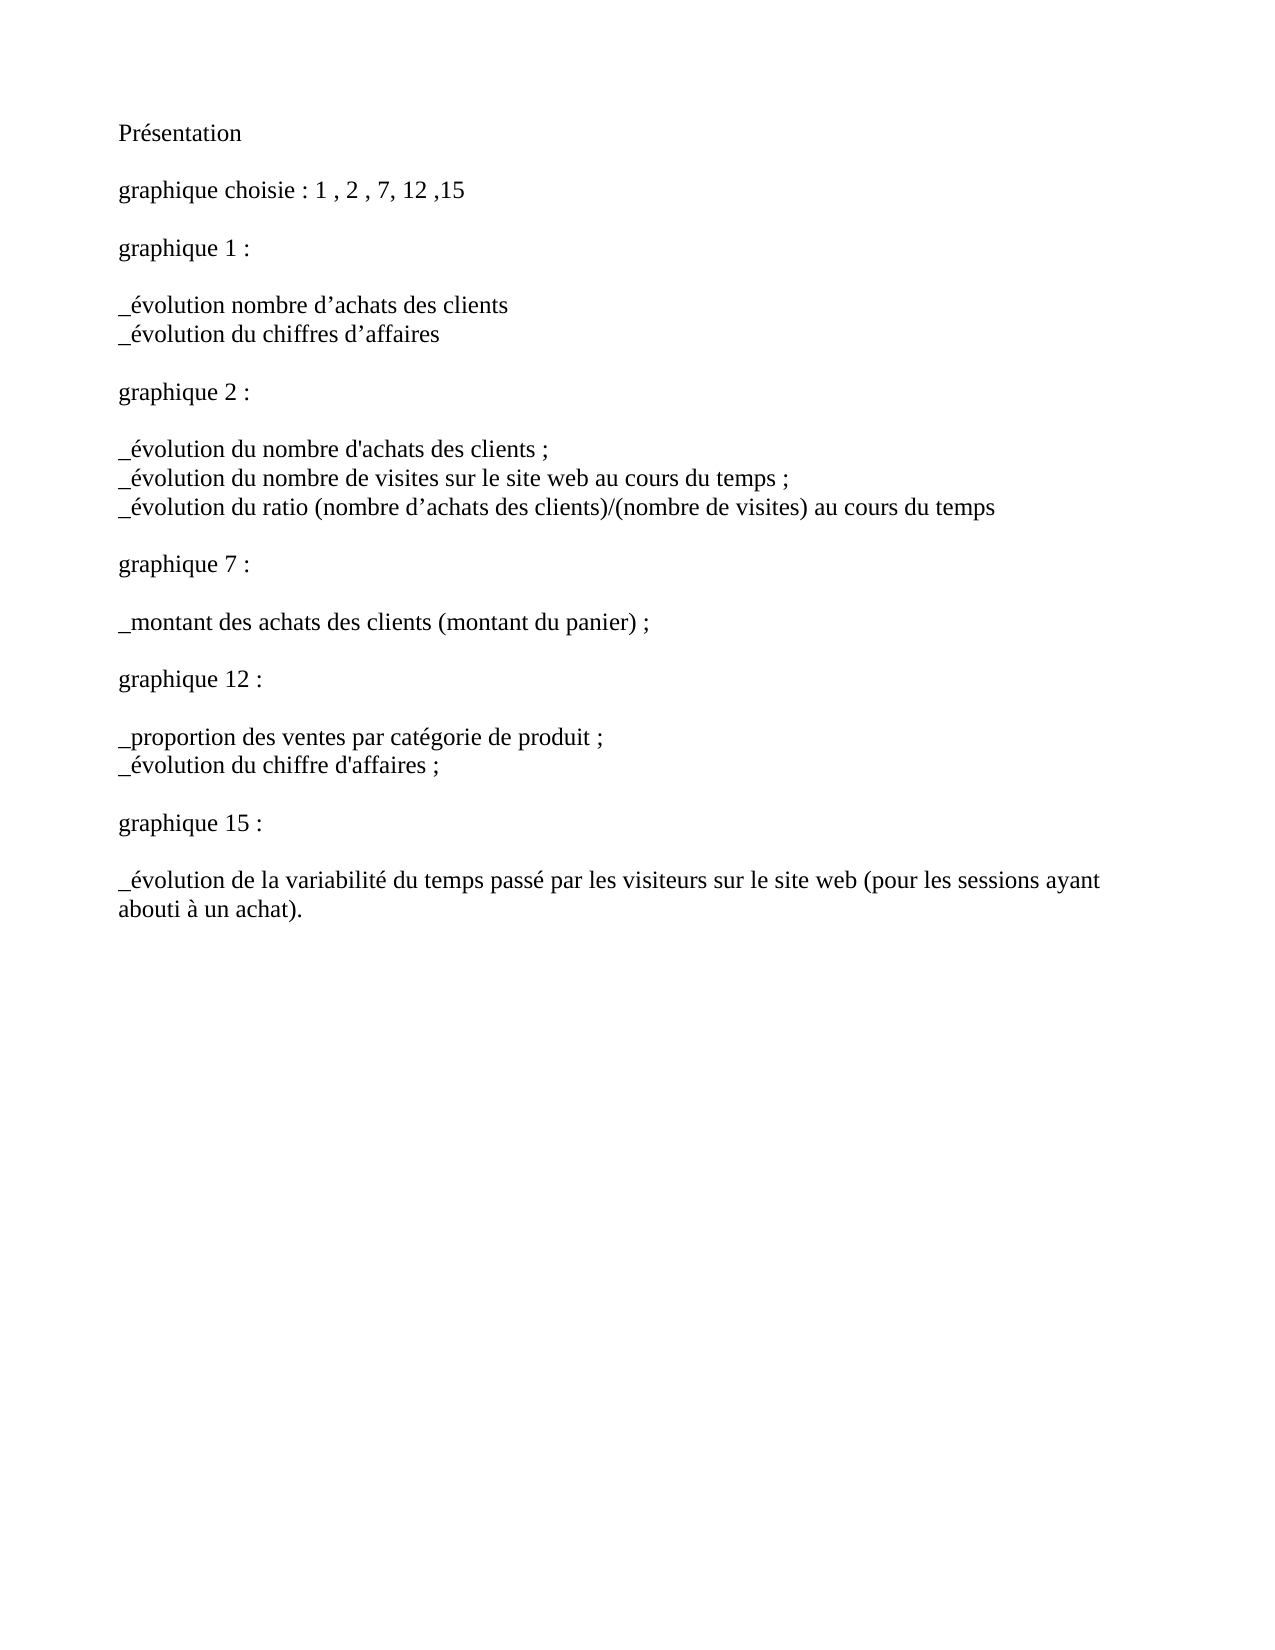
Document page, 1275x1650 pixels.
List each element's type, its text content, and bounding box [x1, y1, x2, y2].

text graphique 12 : [118, 664, 1157, 693]
text graphique choisie : 1 , 2 , 7, 12 ,15 [118, 176, 1157, 204]
text _proportion des ventes par catégorie de produit ; [118, 722, 1157, 751]
text graphique 15 : [118, 808, 1157, 837]
text _évolution du nombre de visites sur le site web au cours du temps ; [118, 463, 1157, 492]
text _évolution nombre d’achats des clients [118, 291, 1157, 319]
text graphique 7 : [118, 549, 1157, 578]
text graphique 2 : [118, 377, 1157, 406]
text _évolution de la variabilité du temps passé par les visiteurs sur le site web (pour les sessions ayant abouti à un achat). [118, 866, 1157, 923]
text _évolution du nombre d'achats des clients ; [118, 434, 1157, 463]
text _évolution du chiffre d'affaires ; [118, 751, 1157, 779]
text _évolution du ratio (nombre d’achats des clients)/(nombre de visites) au cours du temps [118, 492, 1157, 521]
text _évolution du chiffres d’affaires [118, 319, 1157, 348]
text _montant des achats des clients (montant du panier) ; [118, 607, 1157, 636]
text Présentation [118, 118, 1157, 147]
text graphique 1 : [118, 233, 1157, 262]
